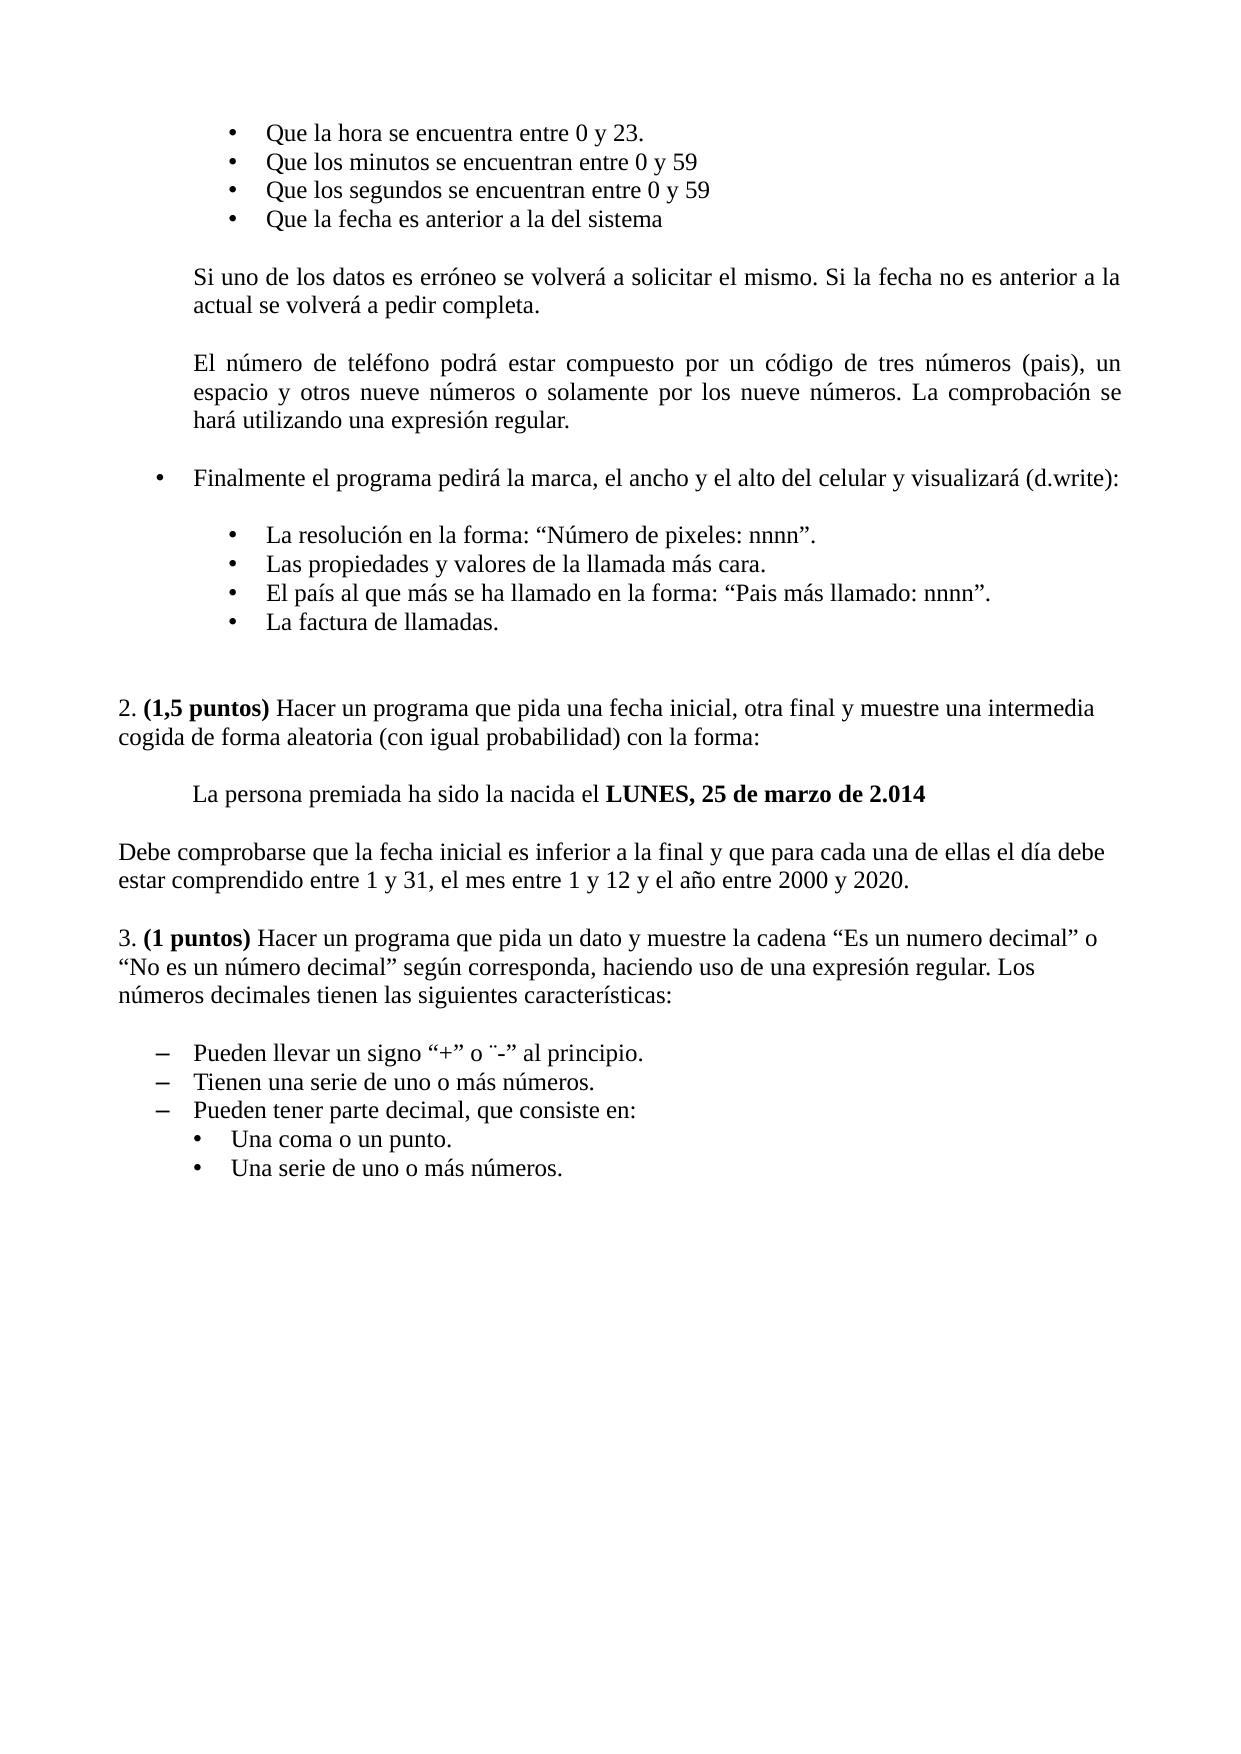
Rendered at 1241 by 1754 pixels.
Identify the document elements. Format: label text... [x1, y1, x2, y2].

list Que los minutos se encuentran entre 0 y 59 [228, 147, 1122, 176]
list Finalmente el programa pedirá la marca, el ancho y el alto del celular y visualizará (d.write): [156, 463, 1122, 492]
list El número de teléfono podrá estar compuesto por un código de tres números (pais), un espacio y otros nueve números o solamente por los nueve números. La comprobación se hará utilizando una expresión regular. [156, 348, 1122, 434]
list Tienen una serie de uno o más números. [156, 1067, 1122, 1096]
list Las propiedades y valores de la llamada más cara. [228, 549, 1122, 578]
list Si uno de los datos es erróneo se volverá a solicitar el mismo. Si la fecha no es anterior a la actual se volverá a pedir completa. [156, 262, 1122, 319]
list Que los segundos se encuentran entre 0 y 59 [228, 176, 1122, 204]
list Una serie de uno o más números. [193, 1153, 1122, 1182]
list La resolución en la forma: “Número de pixeles: nnnn”. [228, 521, 1122, 549]
list Que la fecha es anterior a la del sistema [228, 204, 1122, 233]
text 2. (1,5 puntos) Hacer un programa que pida una fecha inicial, otra final y muestre una intermedia cogida de forma aleatoria (con igual probabilidad) con la forma: [118, 693, 1122, 751]
list Pueden tener parte decimal, que consiste en: [156, 1096, 1122, 1124]
list Pueden llevar un signo “+” o ¨-” al principio. [156, 1038, 1122, 1067]
list La factura de llamadas. [228, 607, 1122, 636]
list El país al que más se ha llamado en la forma: “Pais más llamado: nnnn”. [228, 578, 1122, 607]
text La persona premiada ha sido la nacida el LUNES, 25 de marzo de 2.014 [118, 779, 1122, 808]
list Una coma o un punto. [193, 1124, 1122, 1153]
text Debe comprobarse que la fecha inicial es inferior a la final y que para cada una de ellas el día debe estar comprendido entre 1 y 31, el mes entre 1 y 12 y el año entre 2000 y 2020. [118, 837, 1122, 894]
text 3. (1 puntos) Hacer un programa que pida un dato y muestre la cadena “Es un numero decimal” o “No es un número decimal” según corresponda, haciendo uso de una expresión regular. Los números decimales tienen las siguientes características: [118, 923, 1122, 1009]
list Que la hora se encuentra entre 0 y 23. [228, 118, 1122, 147]
